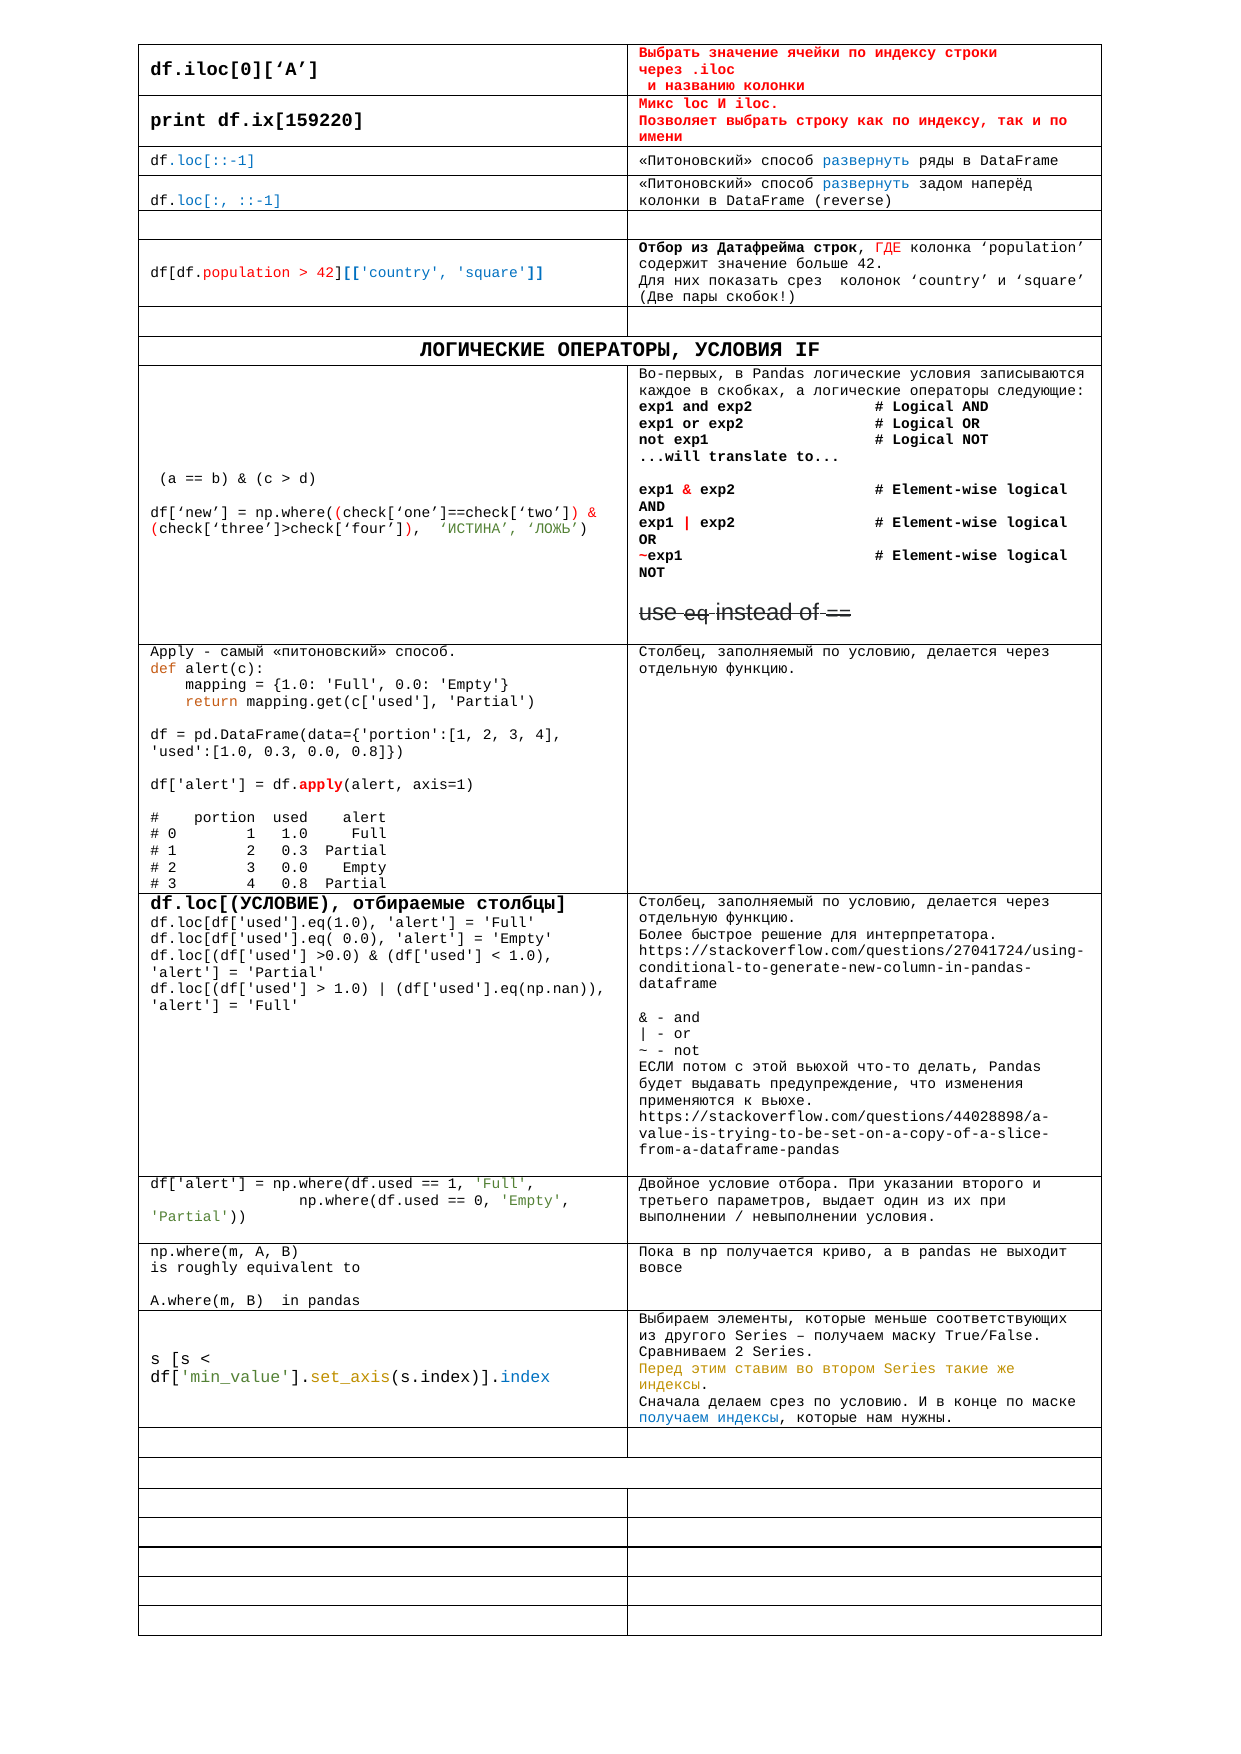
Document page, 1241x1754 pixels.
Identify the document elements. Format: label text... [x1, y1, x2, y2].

table_cell Столбец, заполняемый по условию, делается через отдельную функцию. Более быстрое решение для интерпретатора. https://stackoverflow.com/questions/27041724/using-conditional-to-generate-new-column-in-pandas-dataframe & - and | - or ~ - not ЕСЛИ потом с этой вьюхой что-то делать, Pandas будет выдавать предупреждение, что изменения применяются к вьюхе. https://stackoverflow.com/questions/44028898/a-value-is-trying-to-be-set-on-a-copy-of-a-slice-from-a-dataframe-pandas [628, 894, 1101, 1176]
table_cell [628, 1428, 1101, 1457]
table_cell [628, 211, 1101, 239]
table_cell «Питоновский» способ развернуть ряды в DataFrame [628, 147, 1101, 175]
table_cell [139, 1489, 627, 1517]
table_cell print df.ix[159220] [139, 96, 627, 146]
table_cell df.loc[:, ::-1] [139, 176, 627, 209]
table_cell df.loc[::-1] [139, 147, 627, 175]
table_cell Во-первых, в Pandas логические условия записываются каждое в скобках, а логические операторы следующие: exp1 and exp2 # Logical AND exp1 or exp2 # Logical OR not exp1 # Logical NOT ...will translate to... exp1 & exp2 # Element-wise logical AND exp1 | exp2 # Element-wise logical OR ~exp1 # Element-wise logical NOT use eq instead of == [628, 366, 1101, 643]
table_cell Выбрать значение ячейки по индексу строки через .iloc и названию колонки [628, 45, 1101, 95]
table_cell [628, 1548, 1101, 1576]
table_cell df.iloc[0][‘A’] [139, 45, 627, 95]
table_cell [628, 1606, 1101, 1635]
table_cell Apply - самый «питоновский» способ. def alert(c): mapping = {1.0: 'Full', 0.0: 'Empty'} return mapping.get(c['used'], 'Partial') df = pd.DataFrame(data={'portion':[1, 2, 3, 4], 'used':[1.0, 0.3, 0.0, 0.8]}) df['alert'] = df.apply(alert, axis=1) # portion used alert # 0 1 1.0 Full # 1 2 0.3 Partial # 2 3 0.0 Empty # 3 4 0.8 Partial [139, 645, 627, 893]
table_cell Выбираем элементы, которые меньше соответствующих из другого Series – получаем маску True/False. Сравниваем 2 Series. Перед этим ставим во втором Series такие же индексы. Сначала делаем срез по условию. И в конце по маске получаем индексы, которые нам нужны. [628, 1311, 1101, 1427]
table_cell [139, 1518, 627, 1546]
table_cell [139, 1606, 627, 1635]
table_cell [139, 1458, 1101, 1487]
table_cell [139, 307, 627, 336]
table_cell Пока в np получается криво, а в pandas не выходит вовсе [628, 1244, 1101, 1310]
table_cell (a == b) & (c > d) df[‘new’] = np.where((check[‘one’]==check[‘two’]) & (check[‘three’]>check[‘four’]), ‘ИСТИНА’, ‘ЛОЖЬ’) [139, 366, 627, 643]
table_cell df['alert'] = np.where(df.used == 1, 'Full', np.where(df.used == 0, 'Empty', 'Partial')) [139, 1177, 627, 1243]
table_cell Микс loc И iloc. Позволяет выбрать строку как по индексу, так и по имени [628, 96, 1101, 146]
table_cell s [s < df['min_value'].set_axis(s.index)].index [139, 1311, 627, 1427]
table_cell Столбец, заполняемый по условию, делается через отдельную функцию. [628, 645, 1101, 893]
table_cell [139, 211, 627, 239]
table_cell [628, 1489, 1101, 1517]
table_cell [139, 1577, 627, 1605]
table_cell [628, 1577, 1101, 1605]
table_cell [139, 1548, 627, 1576]
table_cell [628, 1518, 1101, 1546]
table_cell df[df.population > 42][['country', 'square']] [139, 240, 627, 306]
table_cell [139, 1428, 627, 1457]
table_cell [628, 307, 1101, 336]
table_cell Двойное условие отбора. При указании второго и третьего параметров, выдает один из их при выполнении / невыполнении условия. [628, 1177, 1101, 1243]
table_cell df.loc[(УСЛОВИЕ), отбираемые столбцы] df.loc[df['used'].eq(1.0), 'alert'] = 'Full' df.loc[df['used'].eq( 0.0), 'alert'] = 'Empty' df.loc[(df['used'] >0.0) & (df['used'] < 1.0), 'alert'] = 'Partial' df.loc[(df['used'] > 1.0) | (df['used'].eq(np.nan)), 'alert'] = 'Full' [139, 894, 627, 1176]
table_cell np.where(m, A, B) is roughly equivalent to A.where(m, B) in pandas [139, 1244, 627, 1310]
table_cell «Питоновский» способ развернуть задом наперёд колонки в DataFrame (reverse) [628, 176, 1101, 209]
table_cell Отбор из Датафрейма строк, ГДЕ колонка ‘population’ содержит значение больше 42. Для них показать срез колонок ‘country’ и ‘square’ (Две пары скобок!) [628, 240, 1101, 306]
table_cell ЛОГИЧЕСКИЕ ОПЕРАТОРЫ, УСЛОВИЯ IF [139, 337, 1101, 365]
